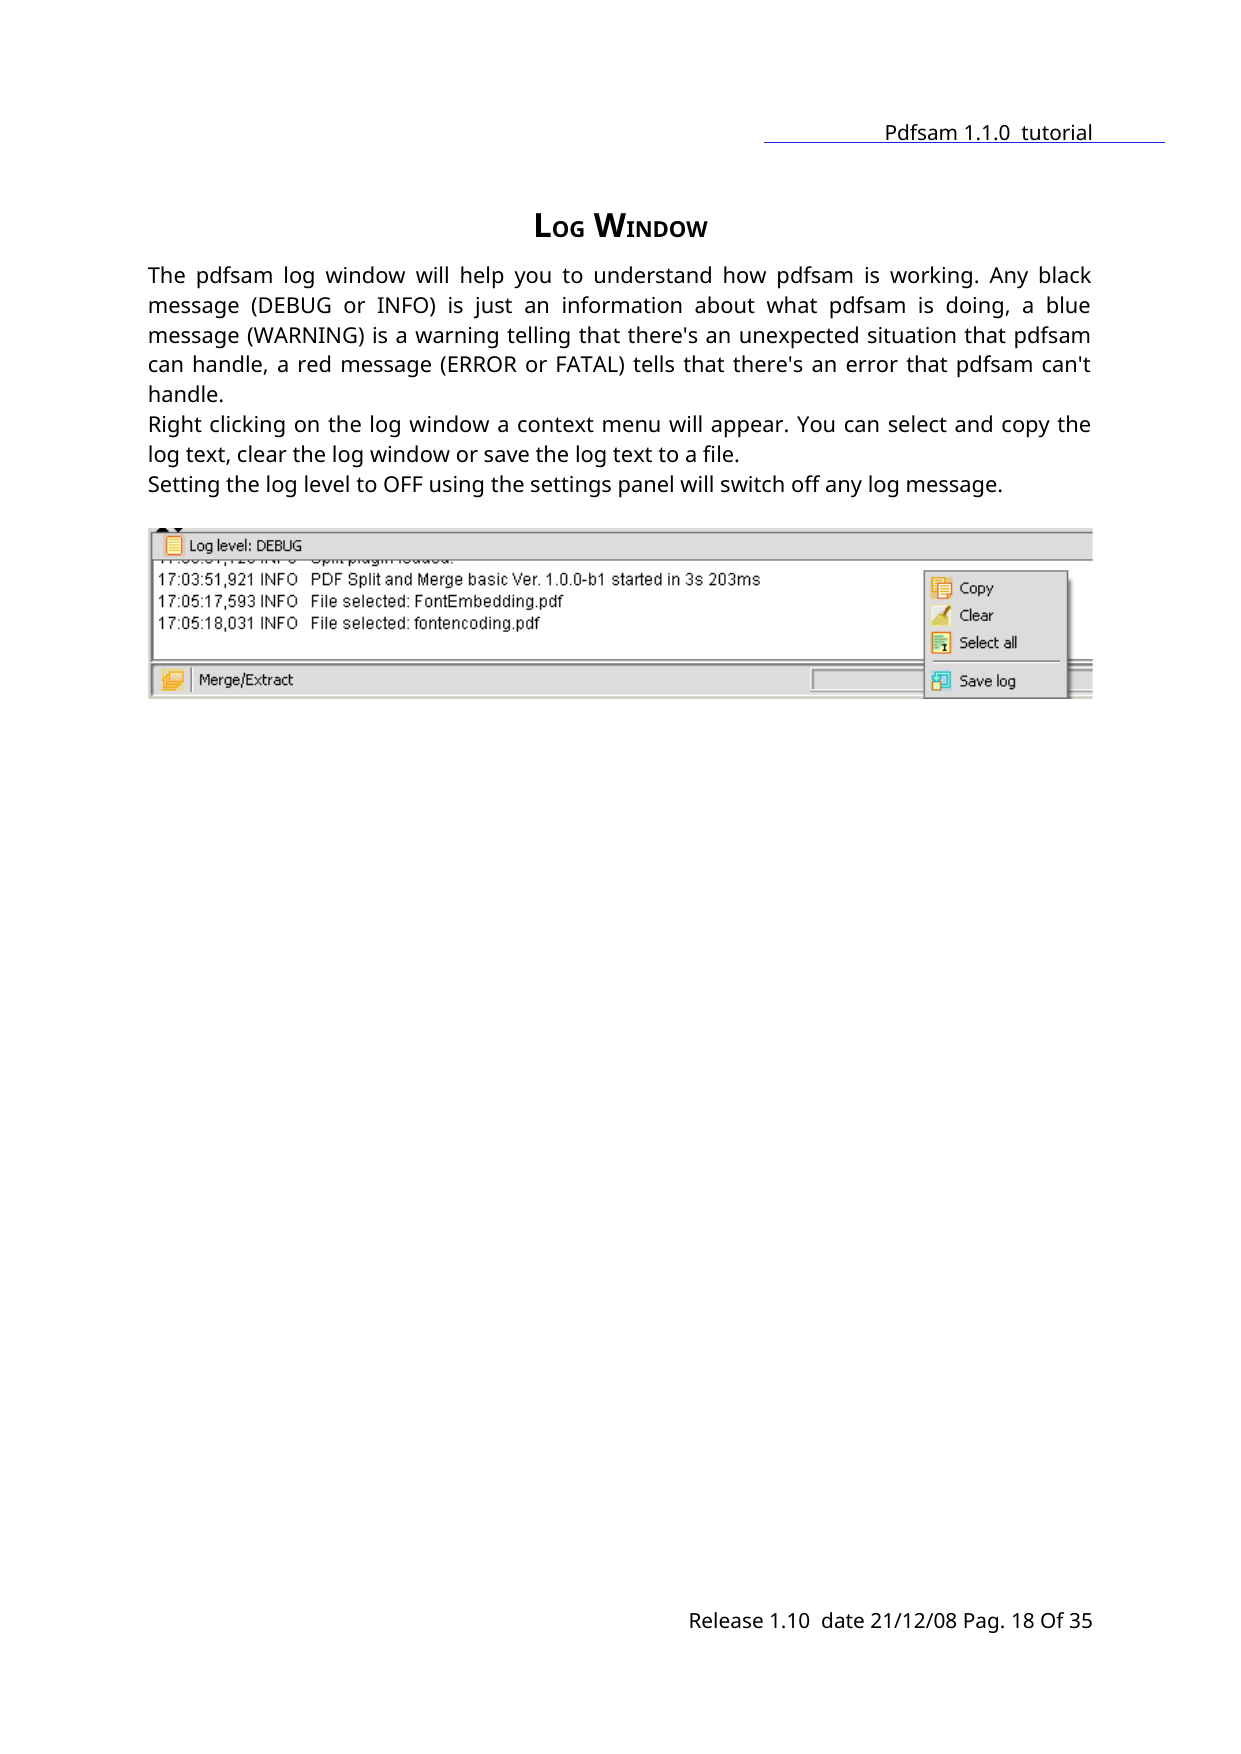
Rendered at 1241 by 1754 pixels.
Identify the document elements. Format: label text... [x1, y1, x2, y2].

text Log Window [148, 202, 1093, 247]
text The pdfsam log window will help you to understand how pdfsam is working. Any black message (DEBUG or INFO) is just an information about what pdfsam is doing, a blue message (WARNING) is a warning telling that there's an unexpected situation that pdfsam can handle, a red message (ERROR or FATAL) tells that there's an error that pdfsam can't handle. [148, 260, 1093, 409]
text Right clicking on the log window a context menu will appear. You can select and copy the log text, clear the log window or save the log text to a file. [148, 409, 1093, 468]
text Setting the log level to OFF using the settings panel will switch off any log message. [148, 468, 1093, 498]
